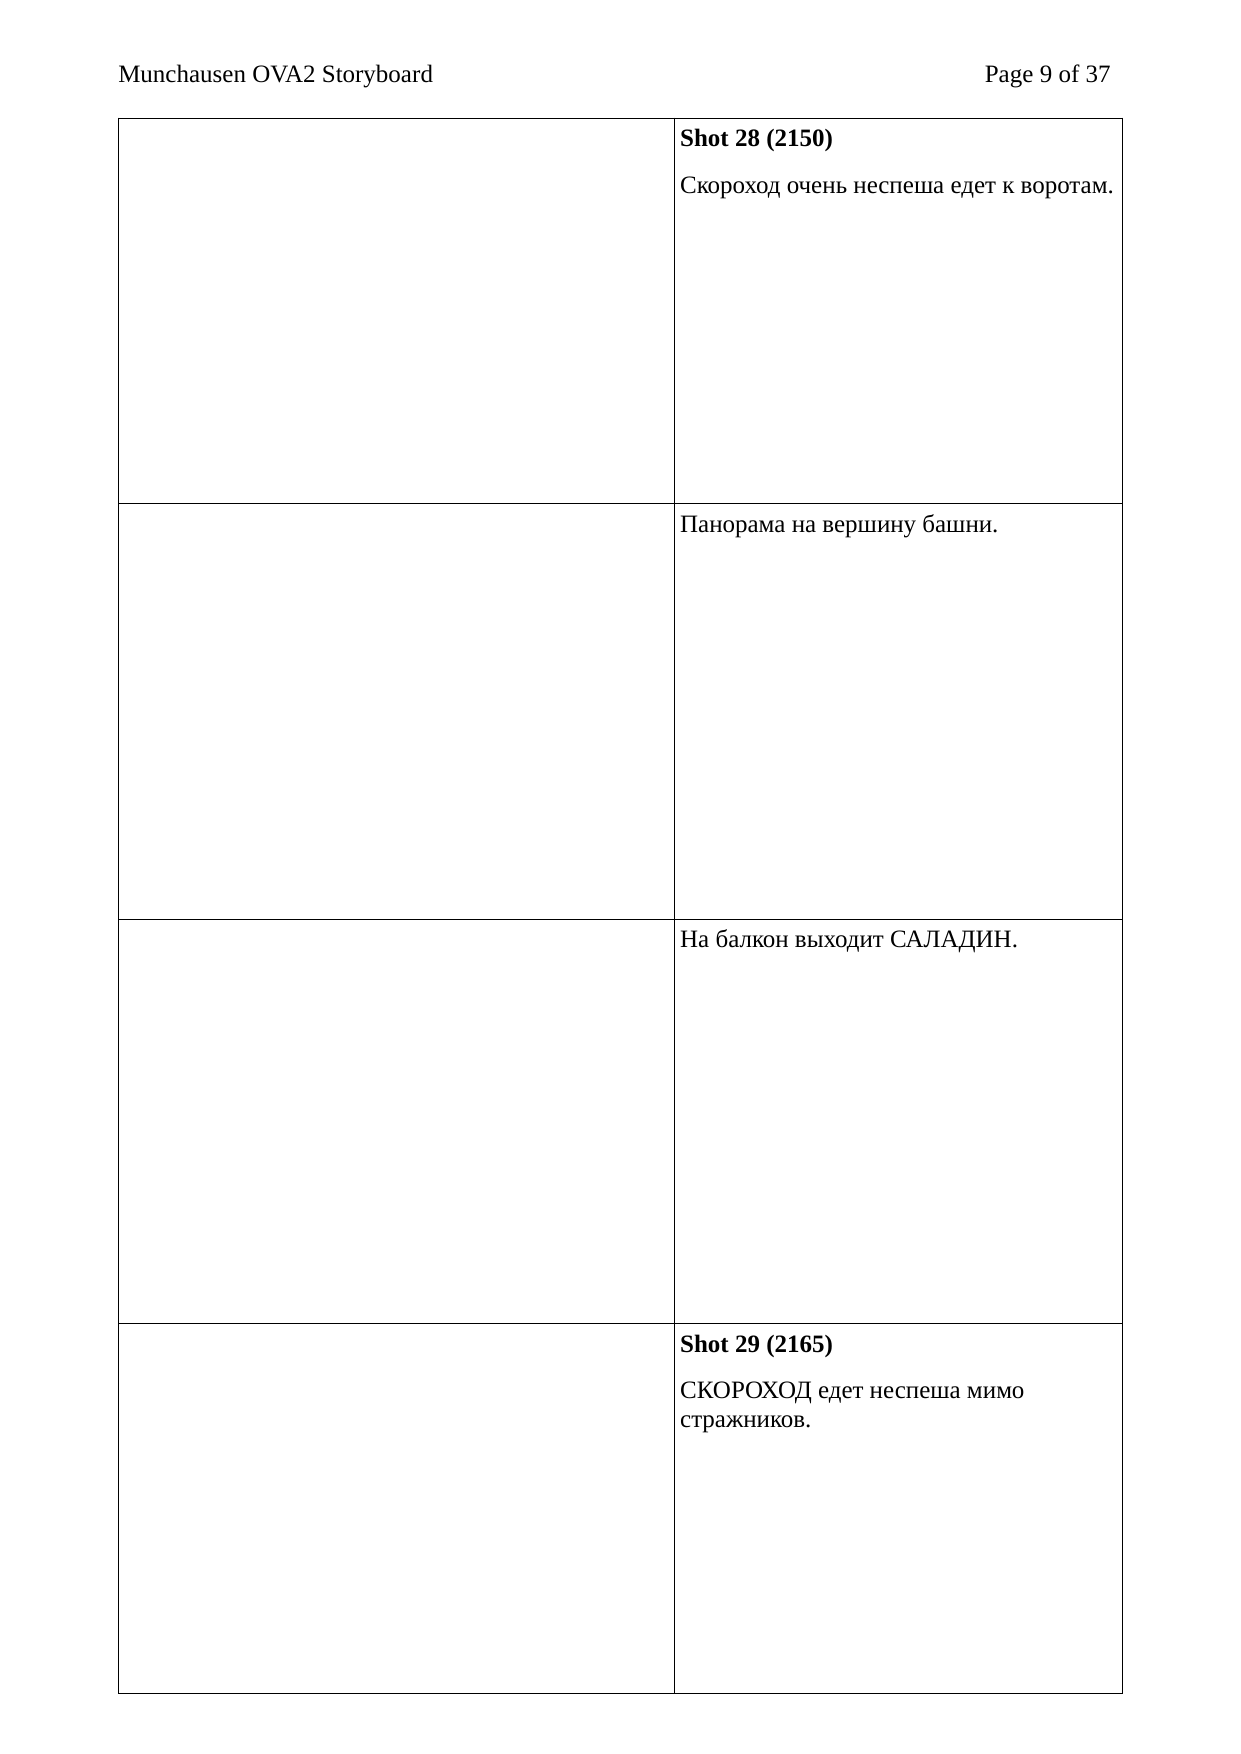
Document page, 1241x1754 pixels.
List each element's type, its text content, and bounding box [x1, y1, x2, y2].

table_cell Shot 29 (2165) СКОРОХОД едет неспеша мимо стражников. [675, 1324, 1122, 1693]
table_cell [119, 920, 674, 1323]
table_cell [119, 119, 674, 503]
table_cell На балкон выходит САЛАДИН. [675, 920, 1122, 1323]
table_cell Shot 28 (2150) Скороход очень неспеша едет к воротам. [675, 119, 1122, 503]
table_cell [119, 504, 674, 919]
table_cell [119, 1324, 674, 1693]
table_cell Панорама на вершину башни. [675, 504, 1122, 919]
